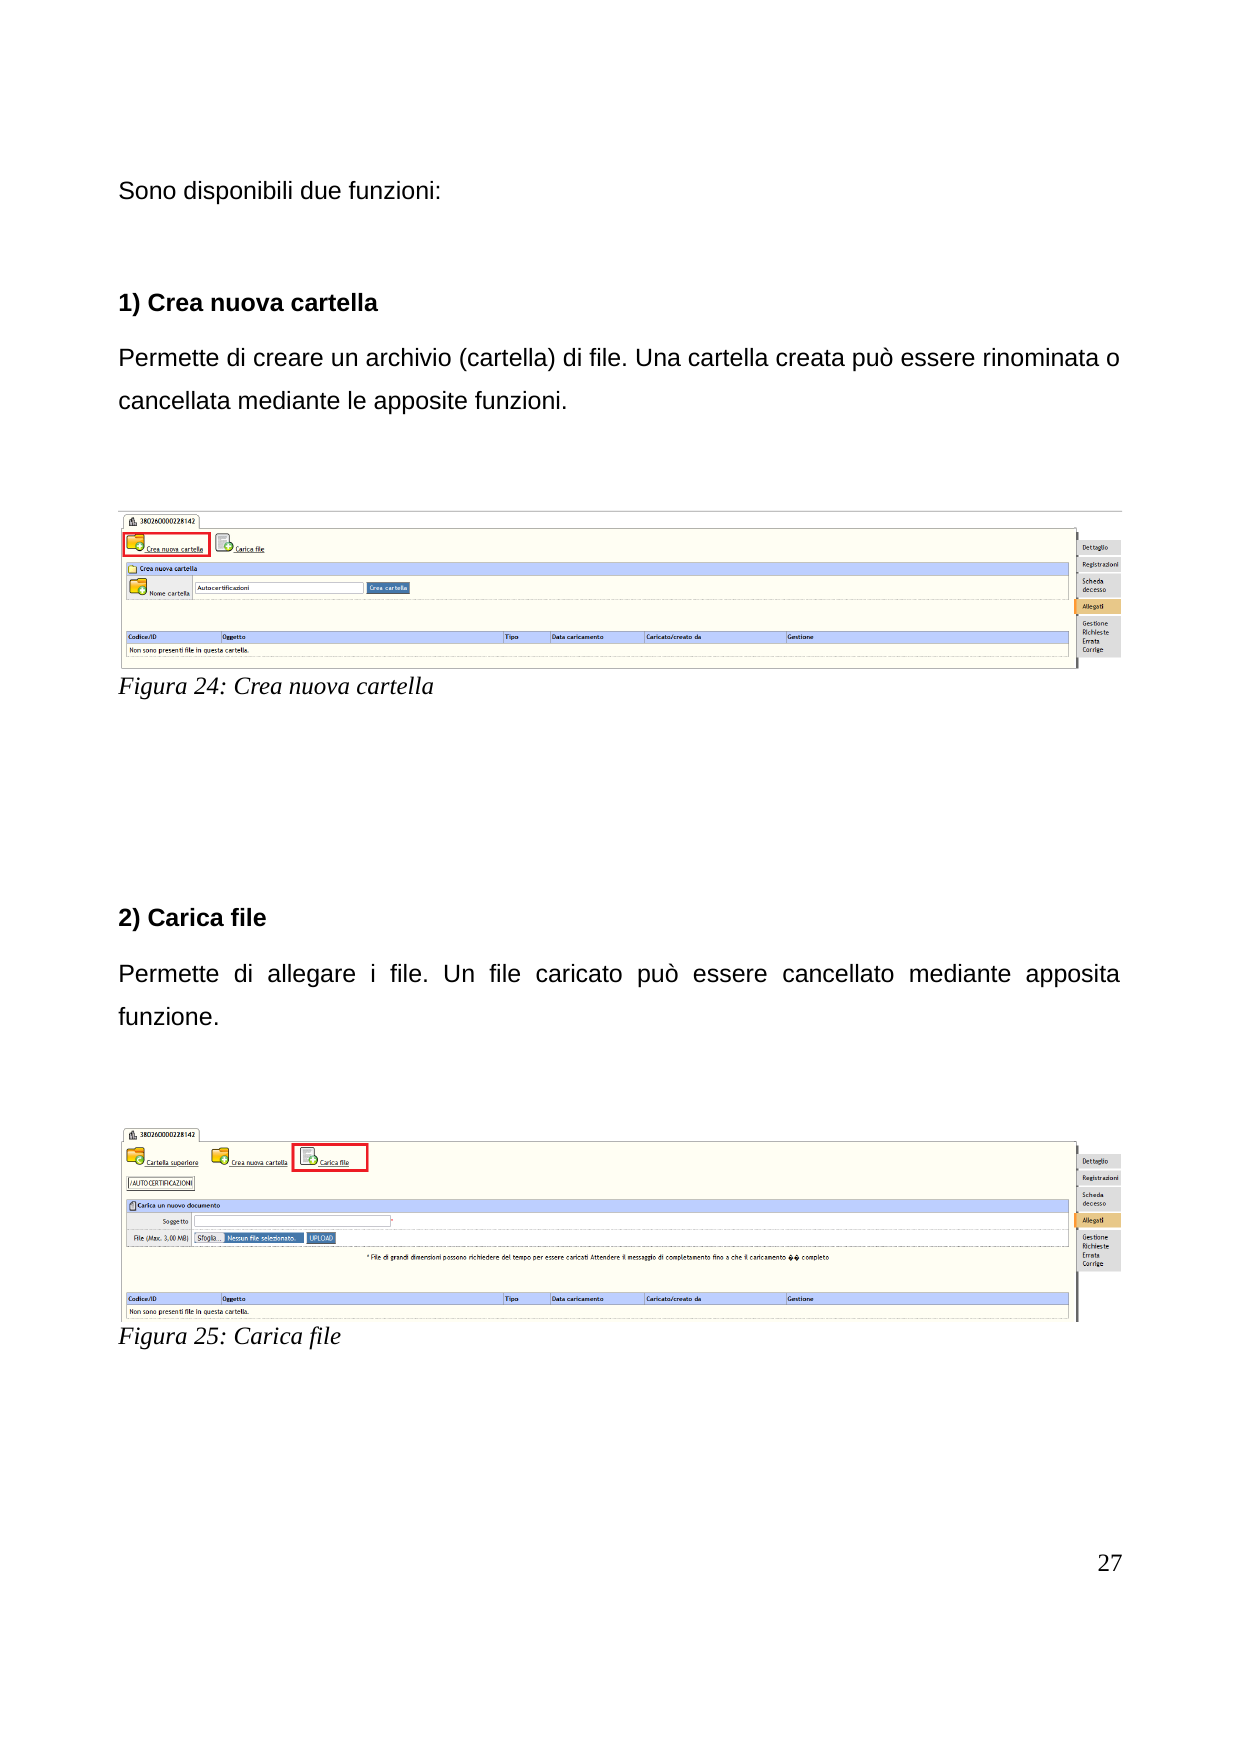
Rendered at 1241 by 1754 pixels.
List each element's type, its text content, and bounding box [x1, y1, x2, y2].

text Sono disponibili due funzioni: [118, 176, 1122, 205]
text 1) Crea nuova cartella [118, 288, 1122, 316]
text Permette di allegare i file. Un file caricato può essere cancellato mediante apposita funzione. [118, 958, 1122, 1030]
text Figura 25: Carica file [118, 1322, 1122, 1350]
text Figura 24: Crea nuova cartella [118, 671, 1122, 699]
picture [118, 510, 1123, 671]
text 2) Carica file [118, 903, 1122, 932]
picture [118, 1125, 1123, 1322]
text Permette di creare un archivio (cartella) di file. Una cartella creata può essere rinominata o cancellata mediante le apposite funzioni. [118, 343, 1122, 415]
